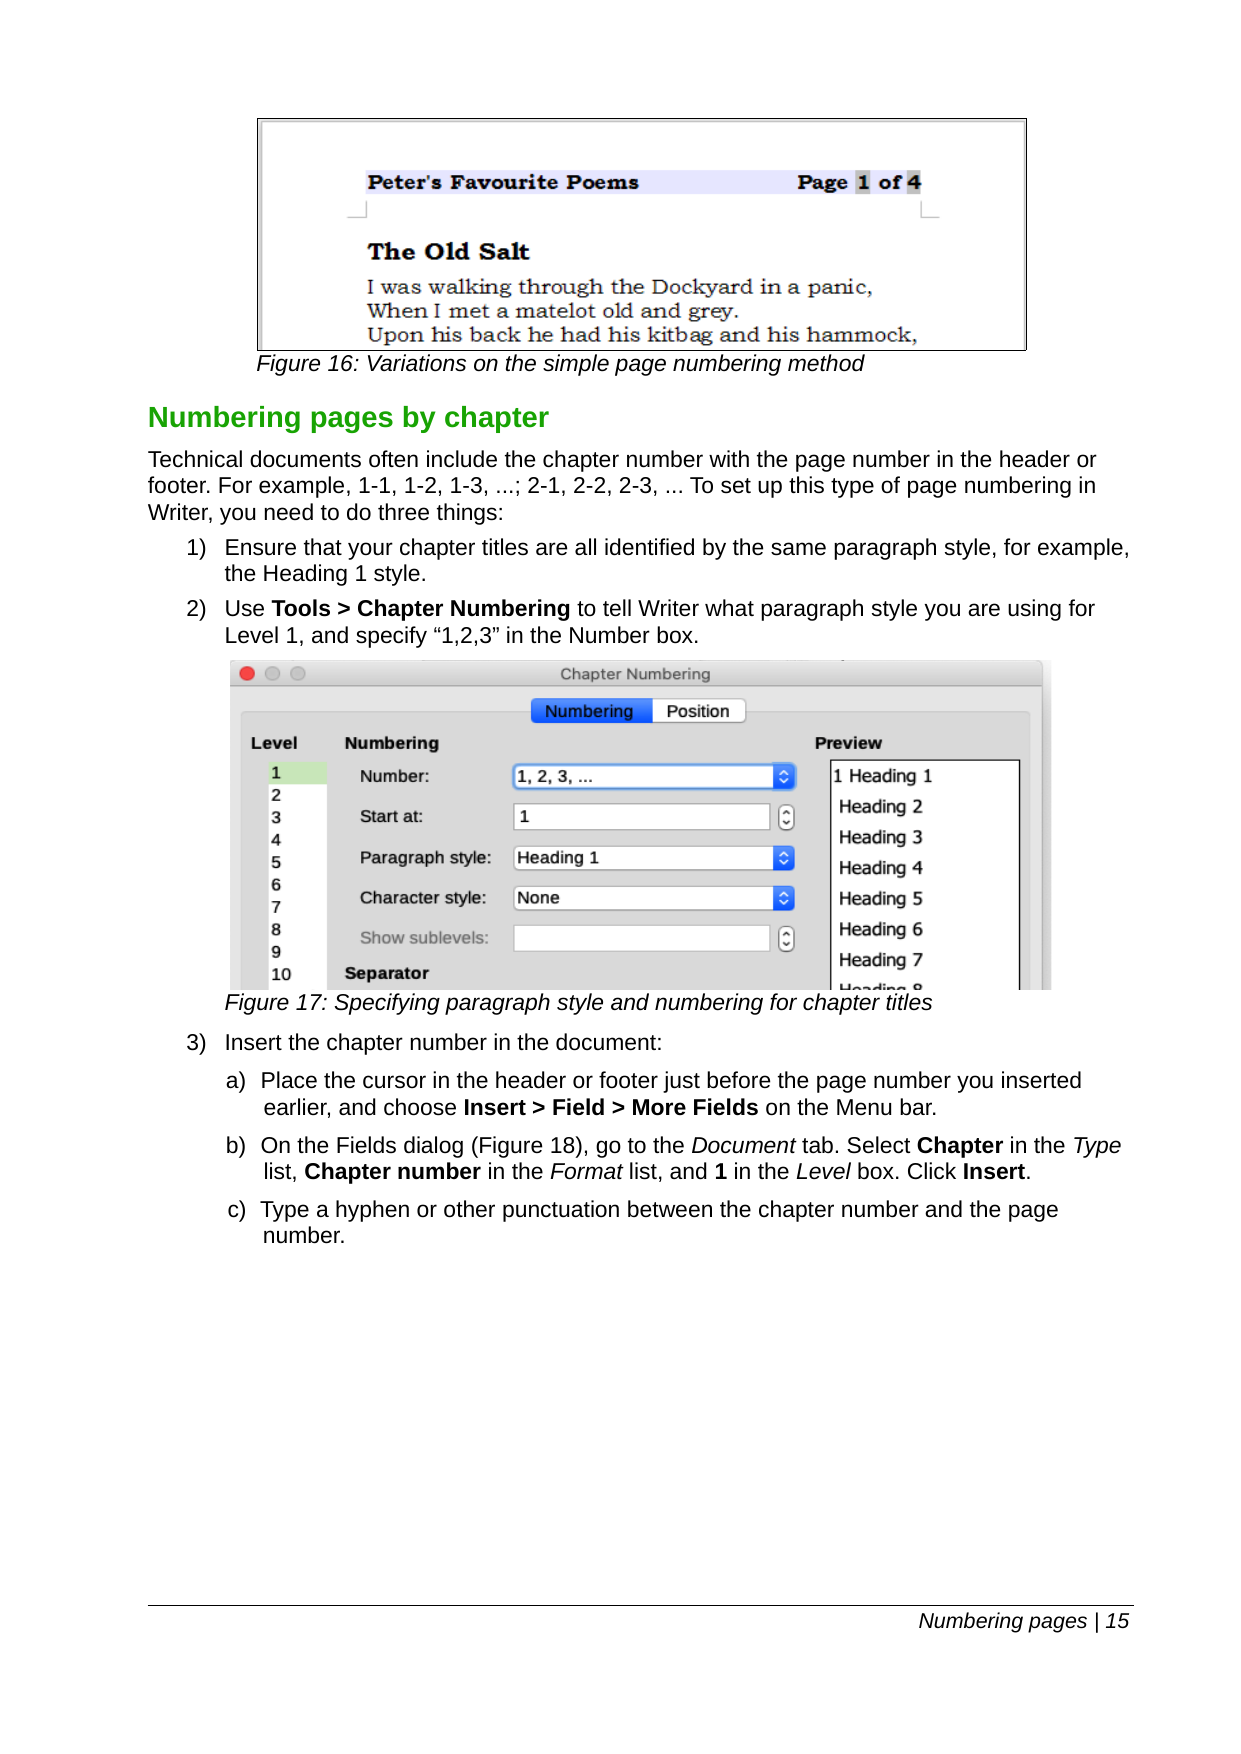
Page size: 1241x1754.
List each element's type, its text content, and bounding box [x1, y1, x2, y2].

subtitle Numbering pages by chapter [148, 400, 1134, 434]
list Type a hyphen or other punctuation between the chapter number and the page number. [224, 1193, 1134, 1252]
list Insert the chapter number in the document: [207, 1029, 1134, 1055]
list Ensure that your chapter titles are all identified by the same paragraph style, for example, the Heading 1 style. [207, 534, 1134, 586]
picture [258, 119, 1026, 350]
list Use Tools > Chapter Numbering to tell Writer what paragraph style you are using for Level 1, and specify “1,2,3” in the Number box. [207, 595, 1134, 648]
text Figure 16: Variations on the simple page numbering method [256, 118, 1026, 377]
list Place the cursor in the header or footer just before the page number you inserted earlier, and choose Insert > Field > More Fields on the Menu bar. [223, 1064, 1134, 1123]
list Technical documents often include the chapter number with the page number in the header or footer. For example, 1-1, 1-2, 1-3, ...; 2-1, 2-2, 2-3, ... To set up this type of page numbering in Writer, you need to do three things: [148, 446, 1134, 525]
text Figure 17: Specifying paragraph style and numbering for chapter titles [224, 660, 1057, 1016]
list On the Fields dialog (Figure 18), go to the Document tab. Select Chapter in the Type list, Chapter number in the Format list, and 1 in the Level box. Click Insert. [223, 1129, 1134, 1187]
picture [230, 660, 1052, 990]
